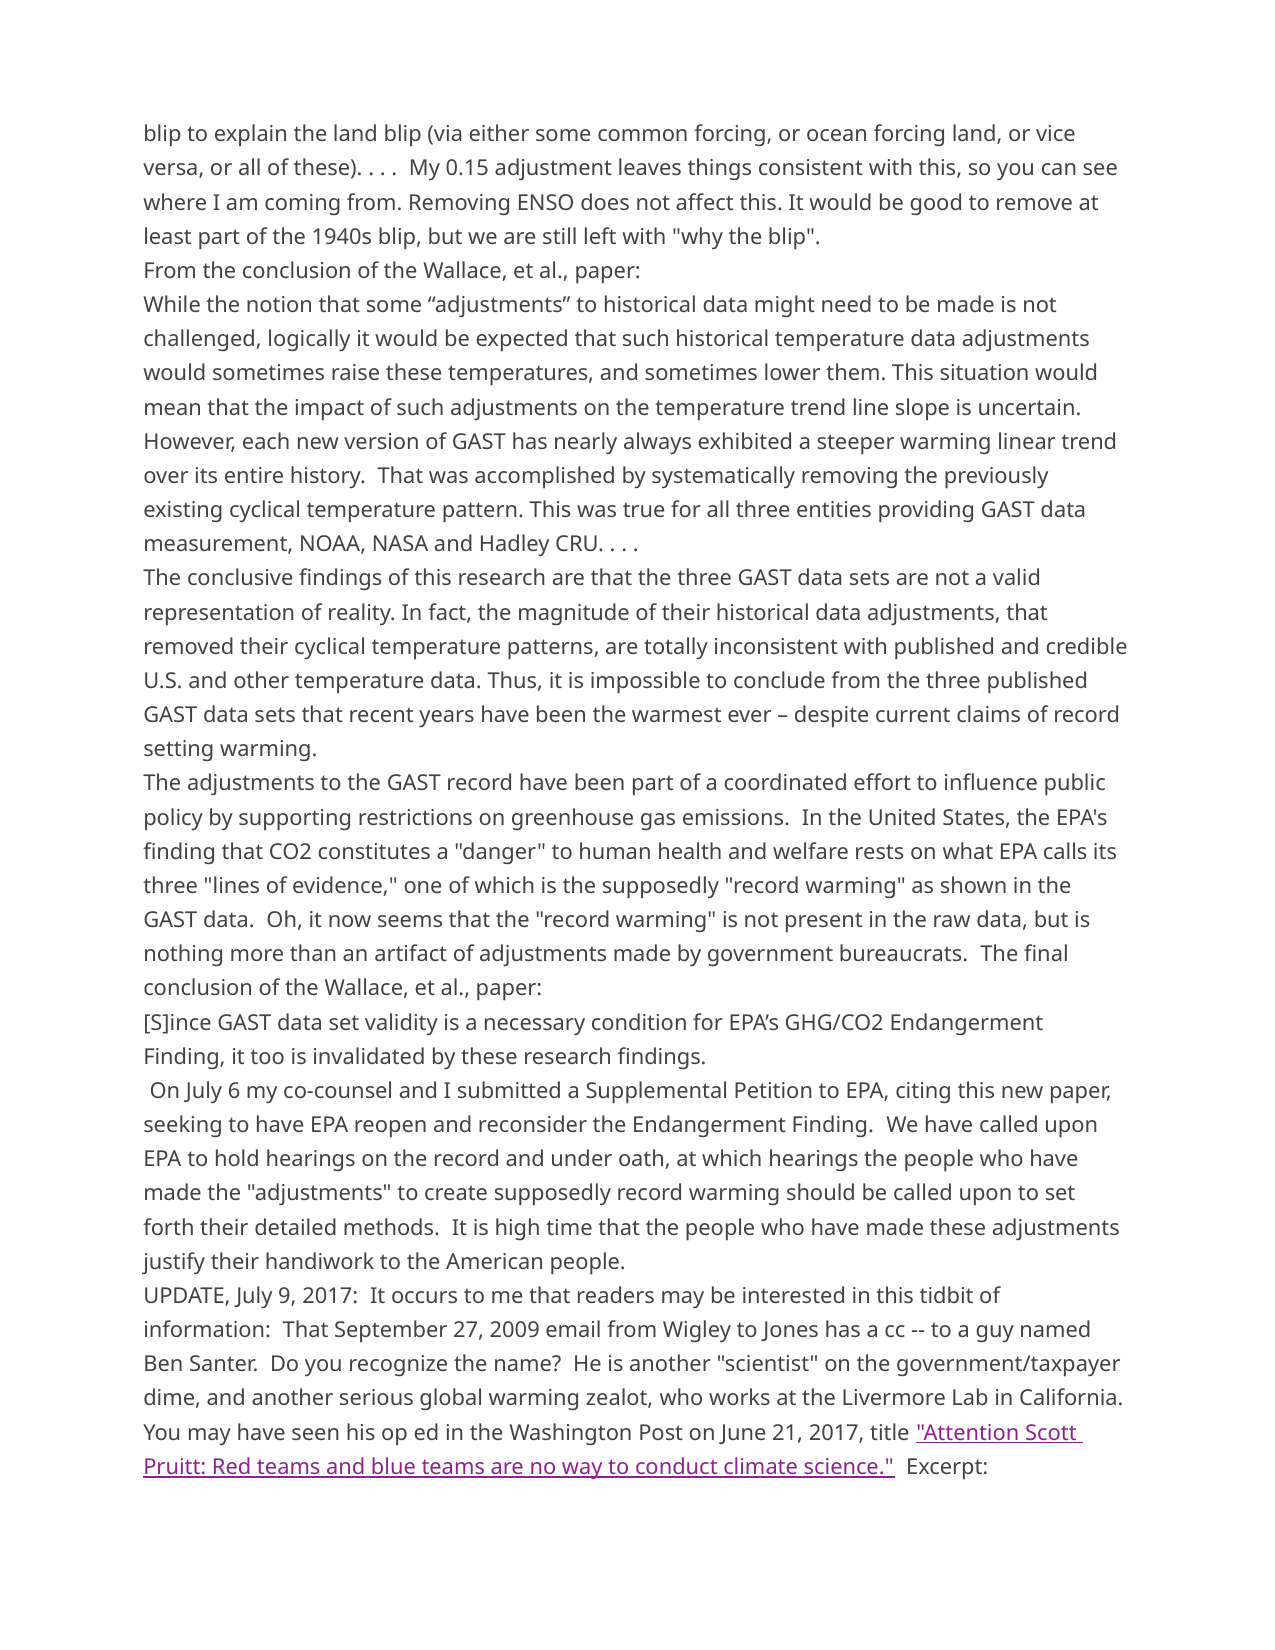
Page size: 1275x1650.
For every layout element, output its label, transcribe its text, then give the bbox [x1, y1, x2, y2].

text [S]ince GAST data set validity is a necessary condition for EPA’s GHG/CO2 Endangerment Finding, it too is invalidated by these research findings. [143, 1006, 1132, 1070]
text The conclusive findings of this research are that the three GAST data sets are not a valid representation of reality. In fact, the magnitude of their historical data adjustments, that removed their cyclical temperature patterns, are totally inconsistent with published and credible U.S. and other temperature data. Thus, it is impossible to conclude from the three published GAST data sets that recent years have been the warmest ever – despite current claims of record setting warming. [143, 562, 1132, 763]
text UPDATE, July 9, 2017: It occurs to me that readers may be interested in this tidbit of information: That September 27, 2009 email from Wigley to Jones has a cc -- to a guy named Ben Santer. Do you recognize the name? He is another "scientist" on the government/taxpayer dime, and another serious global warming zealot, who works at the Livermore Lab in California. You may have seen his op ed in the Washington Post on June 21, 2017, title "Attention Scott Pruitt: Red teams and blue teams are no way to conduct climate science." Excerpt: [143, 1280, 1132, 1480]
text The adjustments to the GAST record have been part of a coordinated effort to influence public policy by supporting restrictions on greenhouse gas emissions. In the United States, the EPA's finding that CO2 constitutes a "danger" to human health and welfare rests on what EPA calls its three "lines of evidence," one of which is the supposedly "record warming" as shown in the GAST data. Oh, it now seems that the "record warming" is not present in the raw data, but is nothing more than an artifact of adjustments made by government bureaucrats. The final conclusion of the Wallace, et al., paper: [143, 767, 1132, 1002]
text While the notion that some “adjustments” to historical data might need to be made is not challenged, logically it would be expected that such historical temperature data adjustments would sometimes raise these temperatures, and sometimes lower them. This situation would mean that the impact of such adjustments on the temperature trend line slope is uncertain. However, each new version of GAST has nearly always exhibited a steeper warming linear trend over its entire history. That was accomplished by systematically removing the previously existing cyclical temperature pattern. This was true for all three entities providing GAST data measurement, NOAA, NASA and Hadley CRU. . . . [143, 289, 1132, 558]
text From the conclusion of the Wallace, et al., paper: [143, 255, 1132, 284]
text On July 6 my co-counsel and I submitted a Supplemental Petition to EPA, citing this new paper, seeking to have EPA reopen and reconsider the Endangerment Finding. We have called upon EPA to hold hearings on the record and under oath, at which hearings the people who have made the "adjustments" to create supposedly record warming should be called upon to set forth their detailed methods. It is high time that the people who have made these adjustments justify their handiwork to the American people. [143, 1075, 1132, 1275]
text blip to explain the land blip (via either some common forcing, or ocean forcing land, or vice versa, or all of these). . . . My 0.15 adjustment leaves things consistent with this, so you can see where I am coming from. Removing ENSO does not affect this. It would be good to remove at least part of the 1940s blip, but we are still left with "why the blip". [143, 118, 1132, 250]
